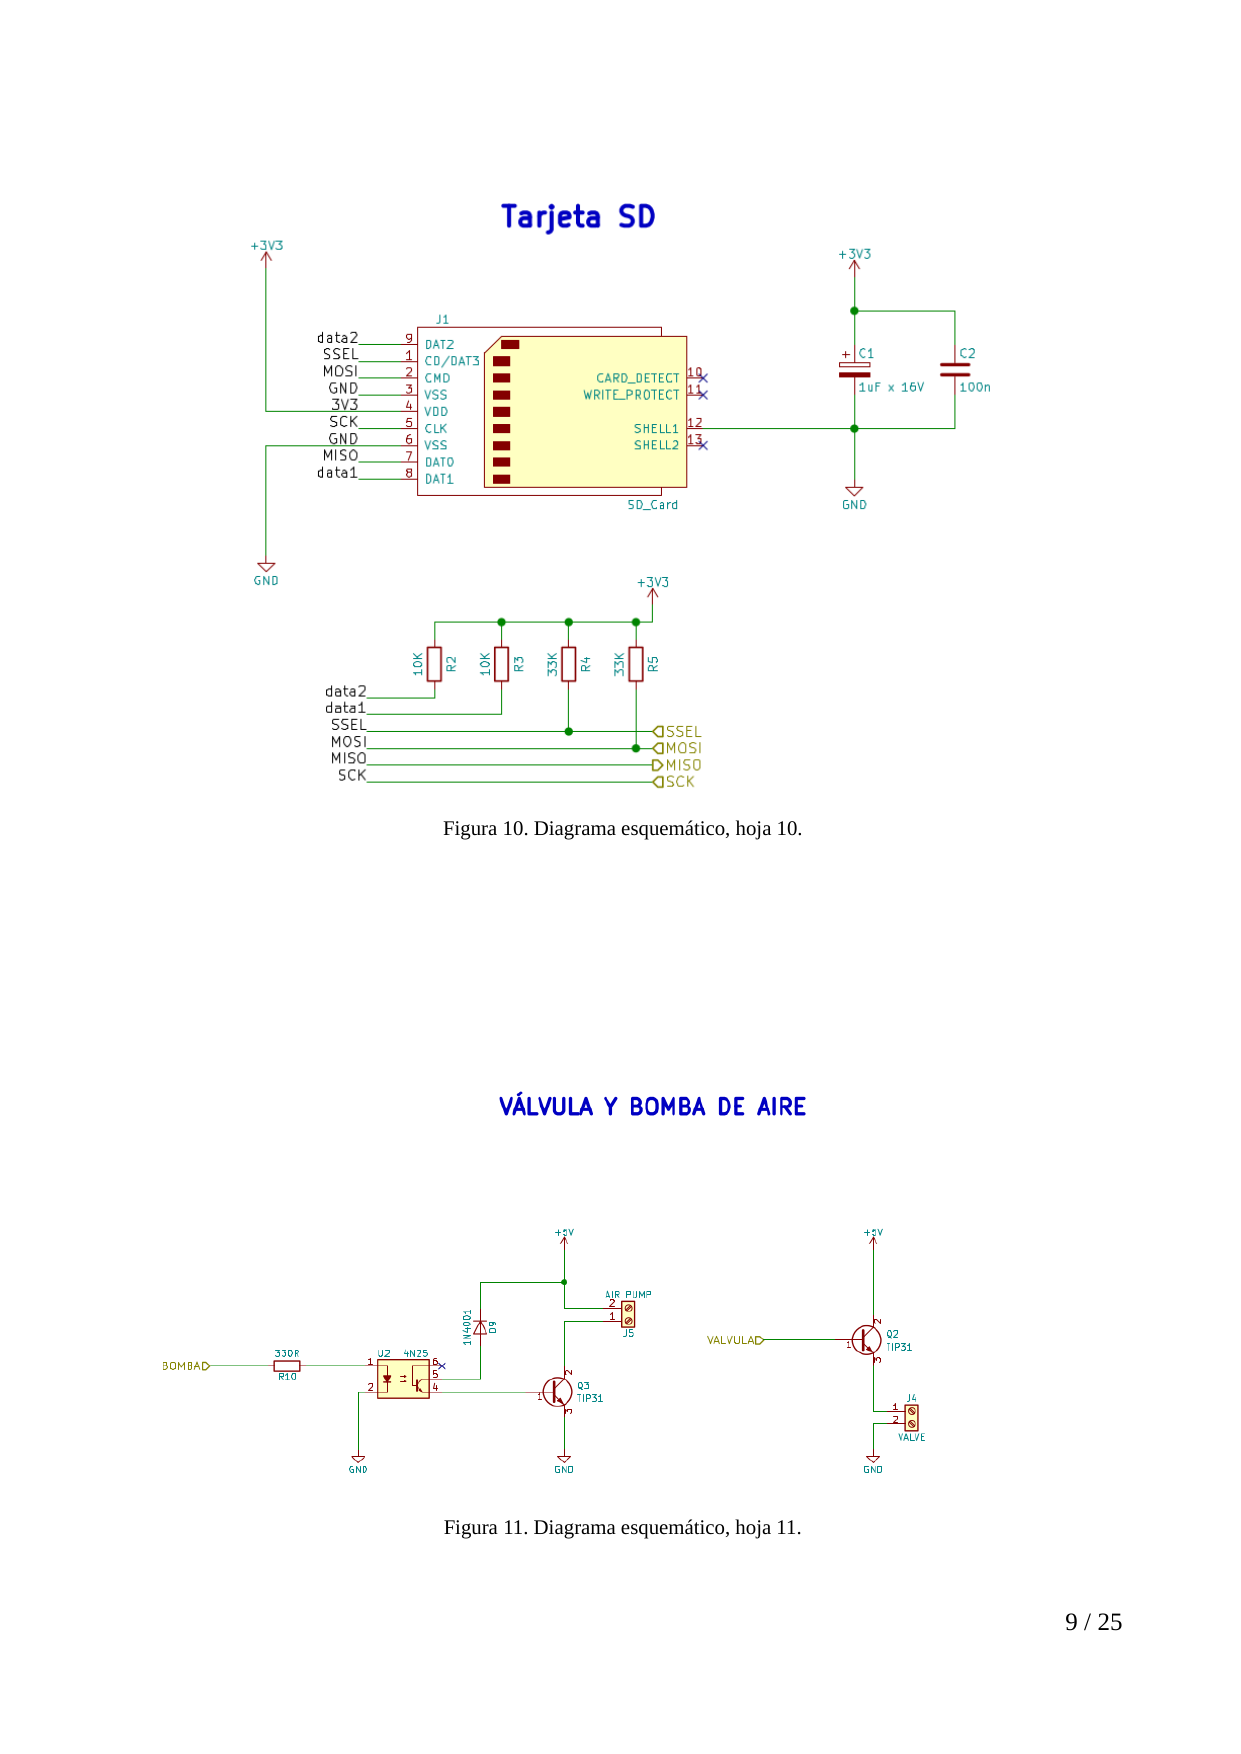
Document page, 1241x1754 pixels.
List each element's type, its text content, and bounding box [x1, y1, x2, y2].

picture [236, 190, 1004, 810]
text Figura 10. Diagrama esquemático, hoja 10. [118, 816, 1122, 840]
picture [150, 1080, 1090, 1515]
text Figura 11. Diagrama esquemático, hoja 11. [118, 1081, 1122, 1539]
